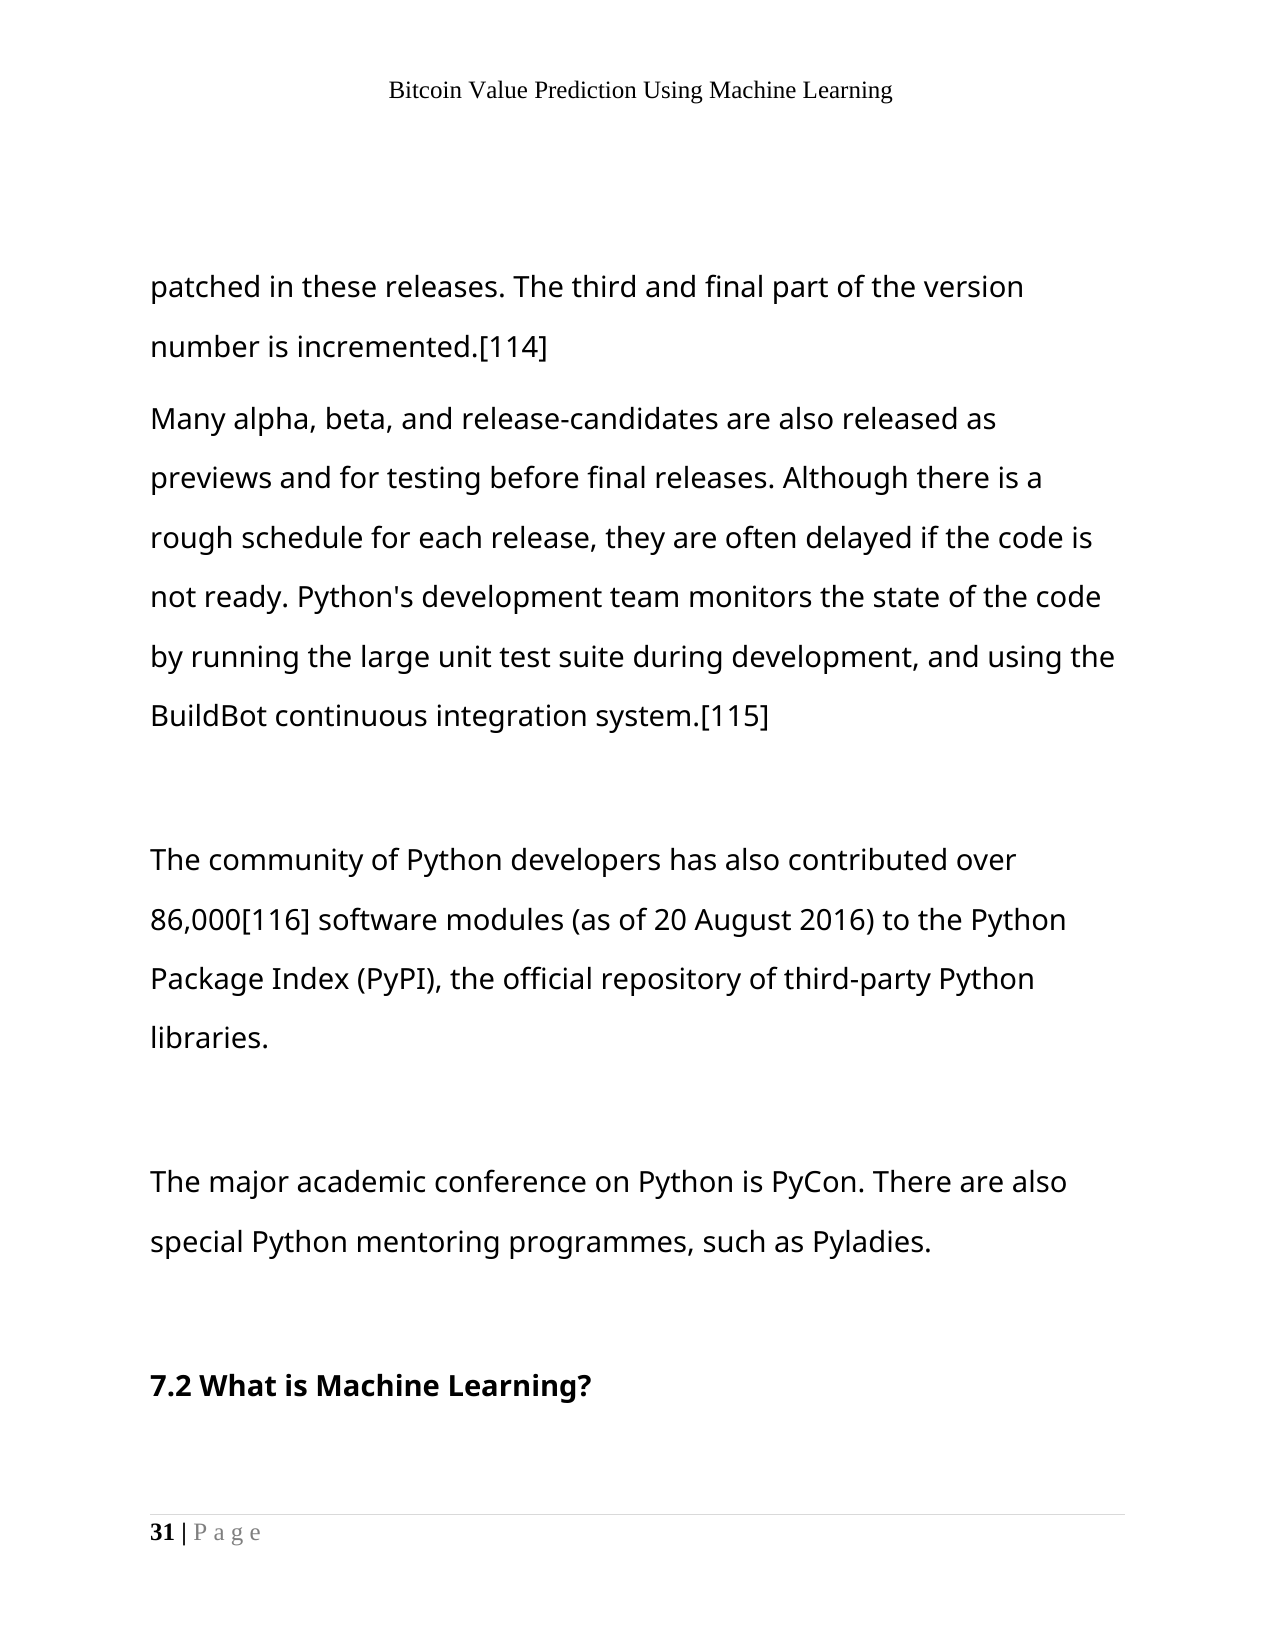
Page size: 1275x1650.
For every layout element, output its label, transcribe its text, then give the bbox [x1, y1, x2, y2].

text 7.2 What is Machine Learning? [150, 1365, 1125, 1405]
text patched in these releases. The third and final part of the version number is incremented.[114] [150, 267, 1125, 366]
text Many alpha, beta, and release-candidates are also released as previews and for testing before final releases. Although there is a rough schedule for each release, they are often delayed if the code is not ready. Python's development team monitors the state of the code by running the large unit test suite during development, and using the BuildBot continuous integration system.[115] [150, 398, 1125, 735]
text The major academic conference on Python is PyCon. There are also special Python mentoring programmes, such as Pyladies. [150, 1162, 1125, 1261]
text The community of Python developers has also contributed over 86,000[116] software modules (as of 20 August 2016) to the Python Package Index (PyPI), the official repository of third-party Python libraries. [150, 839, 1125, 1057]
